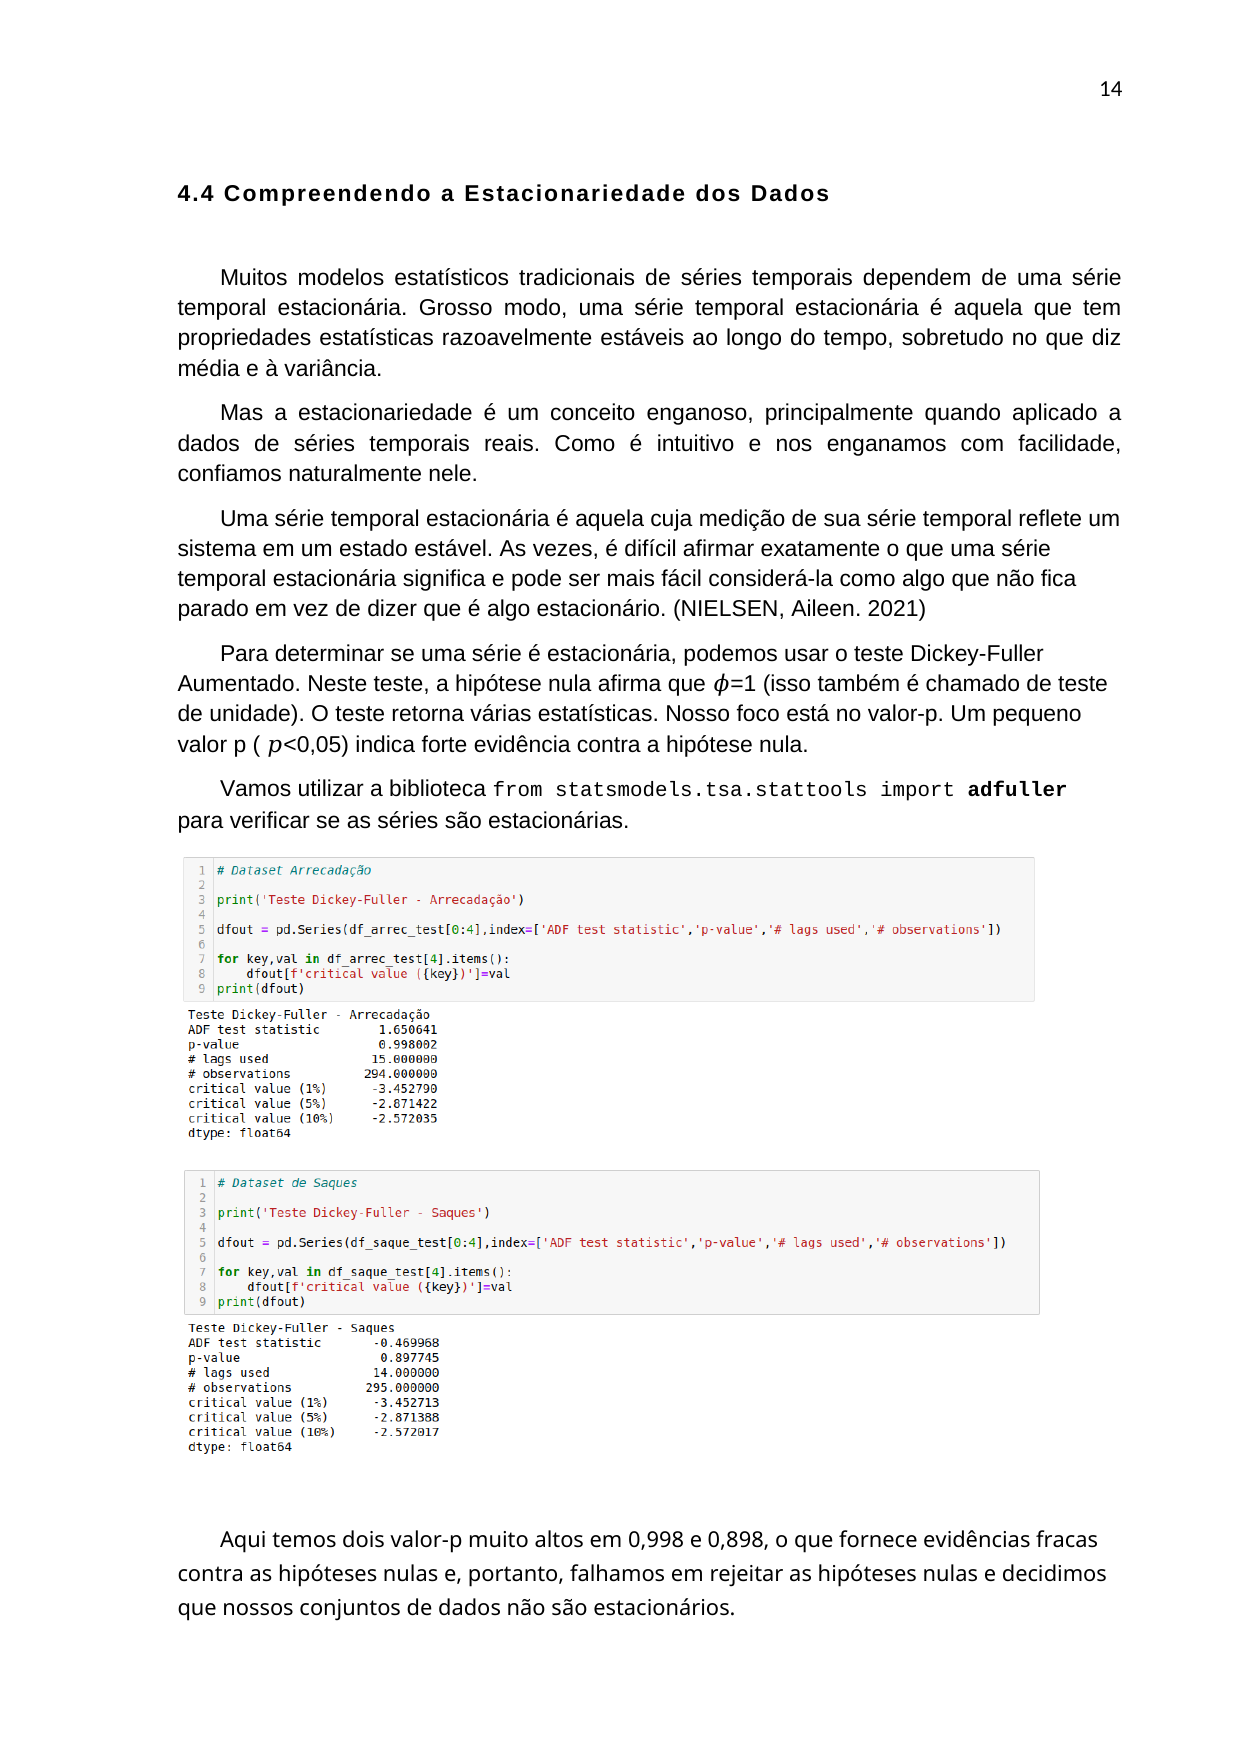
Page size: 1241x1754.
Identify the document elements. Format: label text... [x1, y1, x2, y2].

picture [180, 1165, 1042, 1463]
text Vamos utilizar a biblioteca from statsmodels.tsa.stattools import adfuller para verificar se as séries são estacionárias. [177, 775, 1122, 833]
subtitle 4.4 Compreendendo a Estacionariedade dos Dados [177, 179, 1122, 206]
text Aqui temos dois valor-p muito altos em 0,998 e 0,898, o que fornece evidências fracas contra as hipóteses nulas e, portanto, falhamos em rejeitar as hipóteses nulas e decidimos que nossos conjuntos de dados não são estacionários. [177, 1523, 1122, 1622]
text Para determinar se uma série é estacionária, podemos usar o teste Dickey-Fuller Aumentado. Neste teste, a hipótese nula afirma que 𝜙=1 (isso também é chamado de teste de unidade). O teste retorna várias estatísticas. Nosso foco está no valor-p. Um pequeno valor p ( 𝑝<0,05) indica forte evidência contra a hipótese nula. [177, 640, 1122, 757]
text Mas a estacionariedade é um conceito enganoso, principalmente quando aplicado a dados de séries temporais reais. Como é intuitivo e nos enganamos com facilidade, confiamos naturalmente nele. [177, 399, 1122, 486]
text Uma série temporal estacionária é aquela cuja medição de sua série temporal reflete um sistema em um estado estável. As vezes, é difícil afirmar exatamente o que uma série temporal estacionária significa e pode ser mais fácil considerá-la como algo que não fica parado em vez de dizer que é algo estacionário. (NIELSEN, Aileen. 2021) [177, 504, 1122, 621]
text Muitos modelos estatísticos tradicionais de séries temporais dependem de uma série temporal estacionária. Grosso modo, uma série temporal estacionária é aquela que tem propriedades estatísticas razoavelmente estáveis ao longo do tempo, sobretudo no que diz média e à variância. [177, 264, 1122, 381]
picture [177, 854, 1041, 1143]
